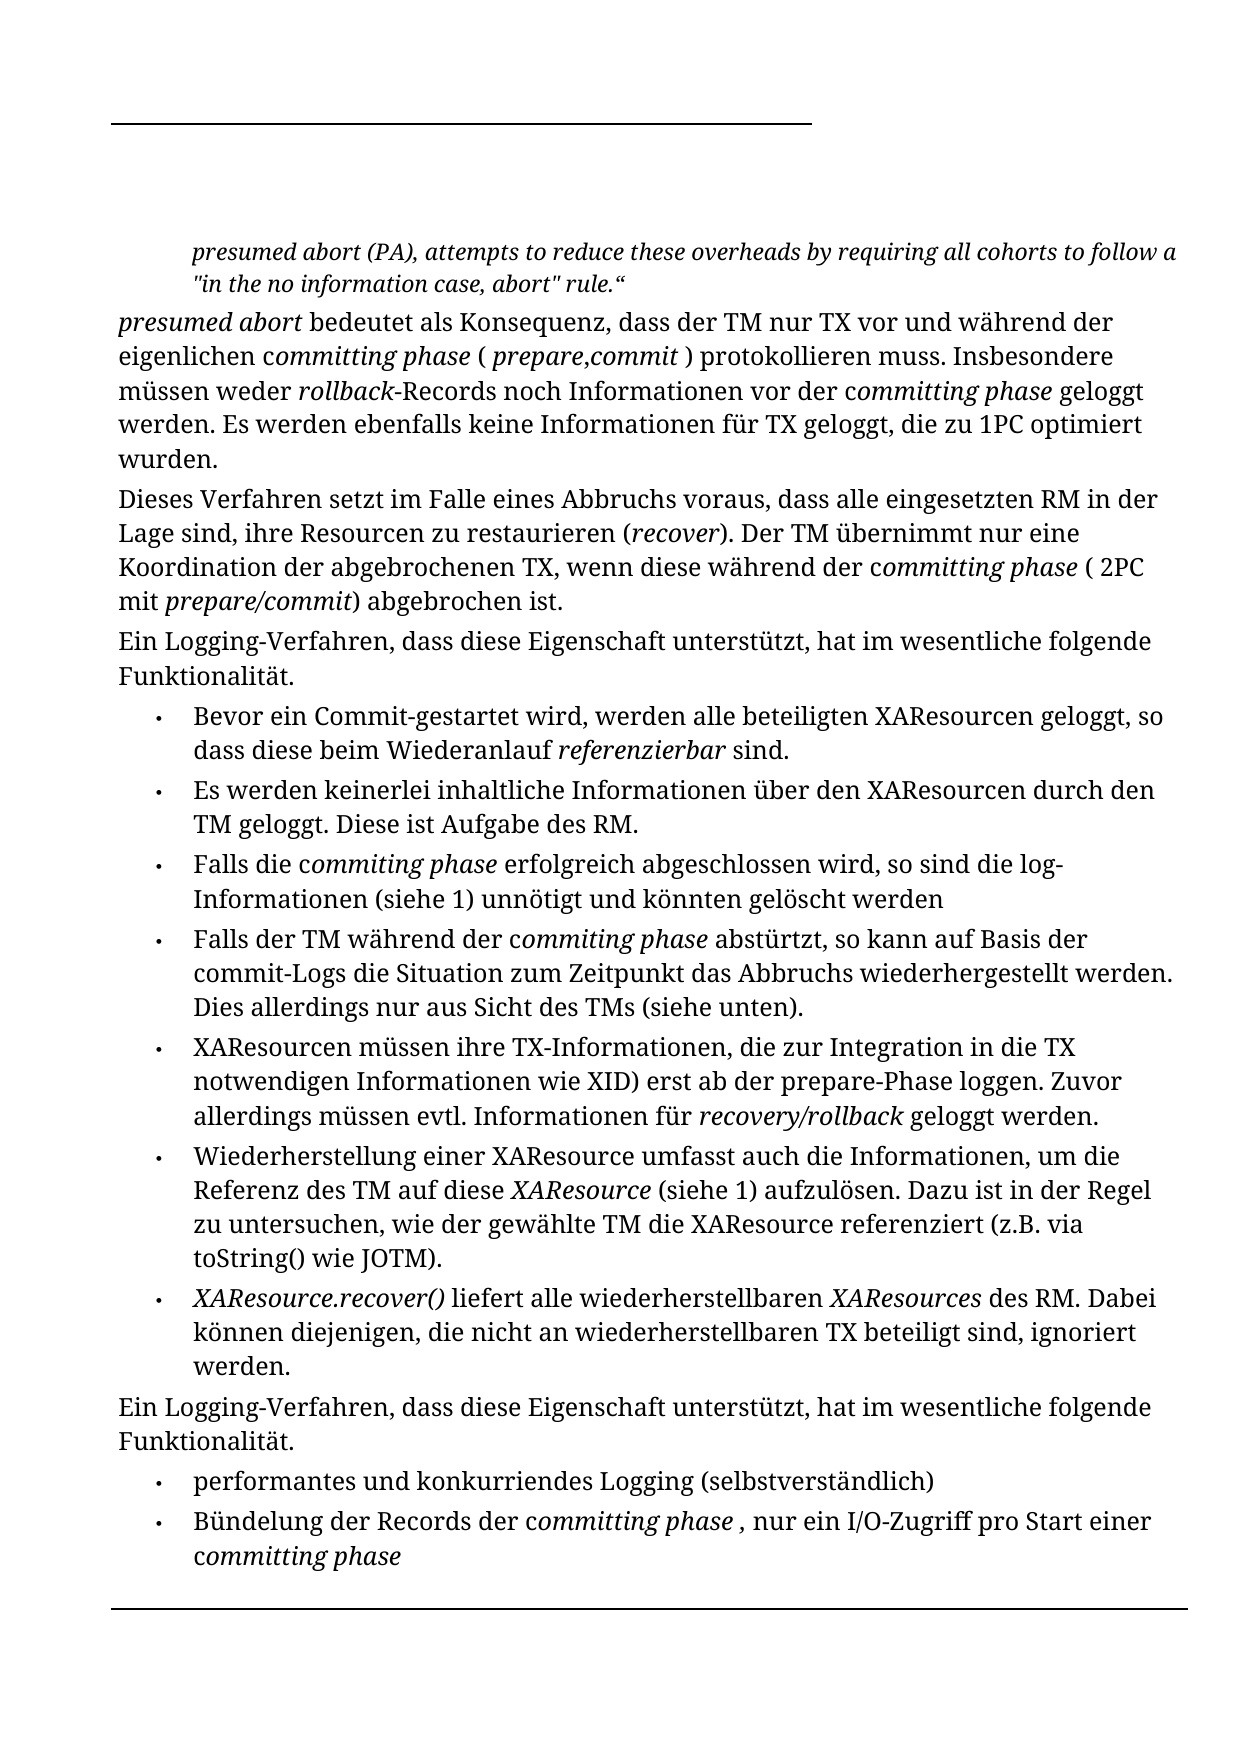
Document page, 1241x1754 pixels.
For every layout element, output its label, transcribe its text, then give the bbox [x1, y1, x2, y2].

list Wiederherstellung einer XAResource umfasst auch die Informationen, um die Referenz des TM auf diese XAResource (siehe 1) aufzulösen. Dazu ist in der Regel zu untersuchen, wie der gewählte TM die XAResource referenziert (z.B. via toString() wie JOTM). [156, 1138, 1181, 1275]
text Ein Logging-Verfahren, dass diese Eigenschaft unterstützt, hat im wesentliche folgende Funktionalität. [118, 1389, 1181, 1457]
list Bevor ein Commit-gestartet wird, werden alle beteiligten XAResourcen geloggt, so dass diese beim Wiederanlauf referenzierbar sind. [156, 698, 1181, 767]
list XAResourcen müssen ihre TX-Informationen, die zur Integration in die TX notwendigen Informationen wie XID) erst ab der prepare-Phase loggen. Zuvor allerdings müssen evtl. Informationen für recovery/rollback geloggt werden. [156, 1030, 1181, 1132]
text Ein Logging-Verfahren, dass diese Eigenschaft unterstützt, hat im wesentliche folgende Funktionalität. [118, 624, 1181, 692]
text Dieses Verfahren setzt im Falle eines Abbruchs voraus, dass alle eingesetzten RM in der Lage sind, ihre Resourcen zu restaurieren (recover). Der TM übernimmt nur eine Koordination der abgebrochenen TX, wenn diese während der committing phase ( 2PC mit prepare/commit) abgebrochen ist. [118, 482, 1181, 618]
text presumed abort (PA), attempts to reduce these overheads by requiring all cohorts to follow a "in the no information case, abort" rule.“ [192, 236, 1181, 299]
text presumed abort bedeutet als Konsequenz, dass der TM nur TX vor und während der eigenlichen committing phase ( prepare,commit ) protokollieren muss. Insbesondere müssen weder rollback-Records noch Informationen vor der committing phase geloggt werden. Es werden ebenfalls keine Informationen für TX geloggt, die zu 1PC optimiert wurden. [118, 305, 1181, 475]
list Es werden keinerlei inhaltliche Informationen über den XAResourcen durch den TM geloggt. Diese ist Aufgabe des RM. [156, 773, 1181, 841]
list XAResource.recover() liefert alle wiederherstellbaren XAResources des RM. Dabei können diejenigen, die nicht an wiederherstellbaren TX beteiligt sind, ignoriert werden. [156, 1281, 1181, 1383]
list Falls der TM während der commiting phase abstürtzt, so kann auf Basis der commit-Logs die Situation zum Zeitpunkt das Abbruchs wiederhergestellt werden. Dies allerdings nur aus Sicht des TMs (siehe unten). [156, 922, 1181, 1024]
list Falls die commiting phase erfolgreich abgeschlossen wird, so sind die log-Informationen (siehe 1) unnötigt und könnten gelöscht werden [156, 847, 1181, 915]
list Bündelung der Records der committing phase , nur ein I/O-Zugriff pro Start einer committing phase [156, 1504, 1181, 1572]
list performantes und konkurriendes Logging (selbstverständlich) [156, 1464, 1181, 1498]
